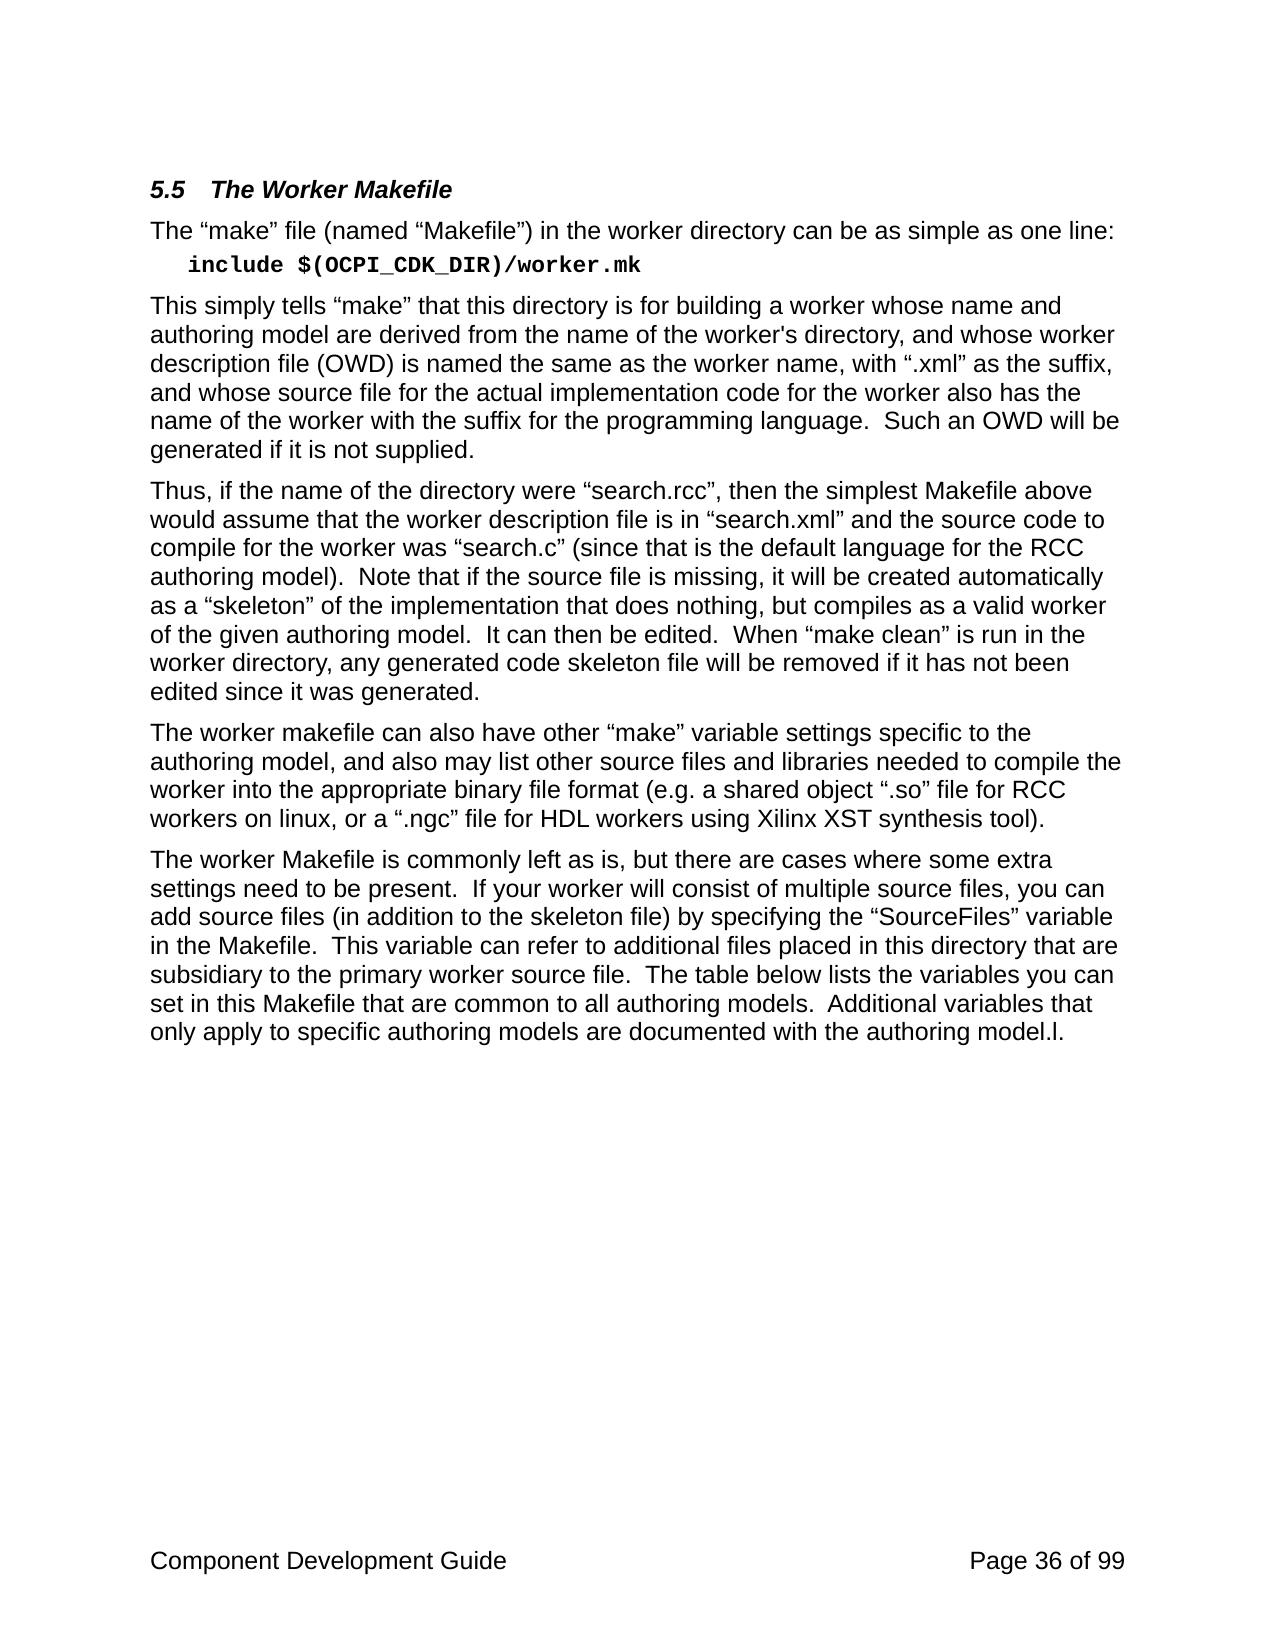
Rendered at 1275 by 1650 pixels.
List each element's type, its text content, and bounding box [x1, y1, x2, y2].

text This simply tells “make” that this directory is for building a worker whose name and authoring model are derived from the name of the worker's directory, and whose worker description file (OWD) is named the same as the worker name, with “.xml” as the suffix, and whose source file for the actual implementation code for the worker also has the name of the worker with the suffix for the programming language. Such an OWD will be generated if it is not supplied. [150, 291, 1125, 464]
text The worker makefile can also have other “make” variable settings specific to the authoring model, and also may list other source files and libraries needed to compile the worker into the appropriate binary file format (e.g. a shared object “.so” file for RCC workers on linux, or a “.ngc” file for HDL workers using Xilinx XST synthesis tool). [150, 718, 1125, 833]
subtitle The Worker Makefile [150, 175, 1125, 204]
text include $(OCPI_CDK_DIR)/worker.mk [187, 253, 1125, 279]
text Thus, if the name of the directory were “search.rcc”, then the simplest Makefile above would assume that the worker description file is in “search.xml” and the source code to compile for the worker was “search.c” (since that is the default language for the RCC authoring model). Note that if the source file is missing, it will be created automatically as a “skeleton” of the implementation that does nothing, but compiles as a valid worker of the given authoring model. It can then be edited. When “make clean” is run in the worker directory, any generated code skeleton file will be removed if it has not been edited since it was generated. [150, 476, 1125, 706]
text The “make” file (named “Makefile”) in the worker directory can be as simple as one line: [150, 216, 1125, 244]
text The worker Makefile is commonly left as is, but there are cases where some extra settings need to be present. If your worker will consist of multiple source files, you can add source files (in addition to the skeleton file) by specifying the “SourceFiles” variable in the Makefile. This variable can refer to additional files placed in this directory that are subsidiary to the primary worker source file. The table below lists the variables you can set in this Makefile that are common to all authoring models. Additional variables that only apply to specific authoring models are documented with the authoring model.l. [150, 845, 1125, 1046]
